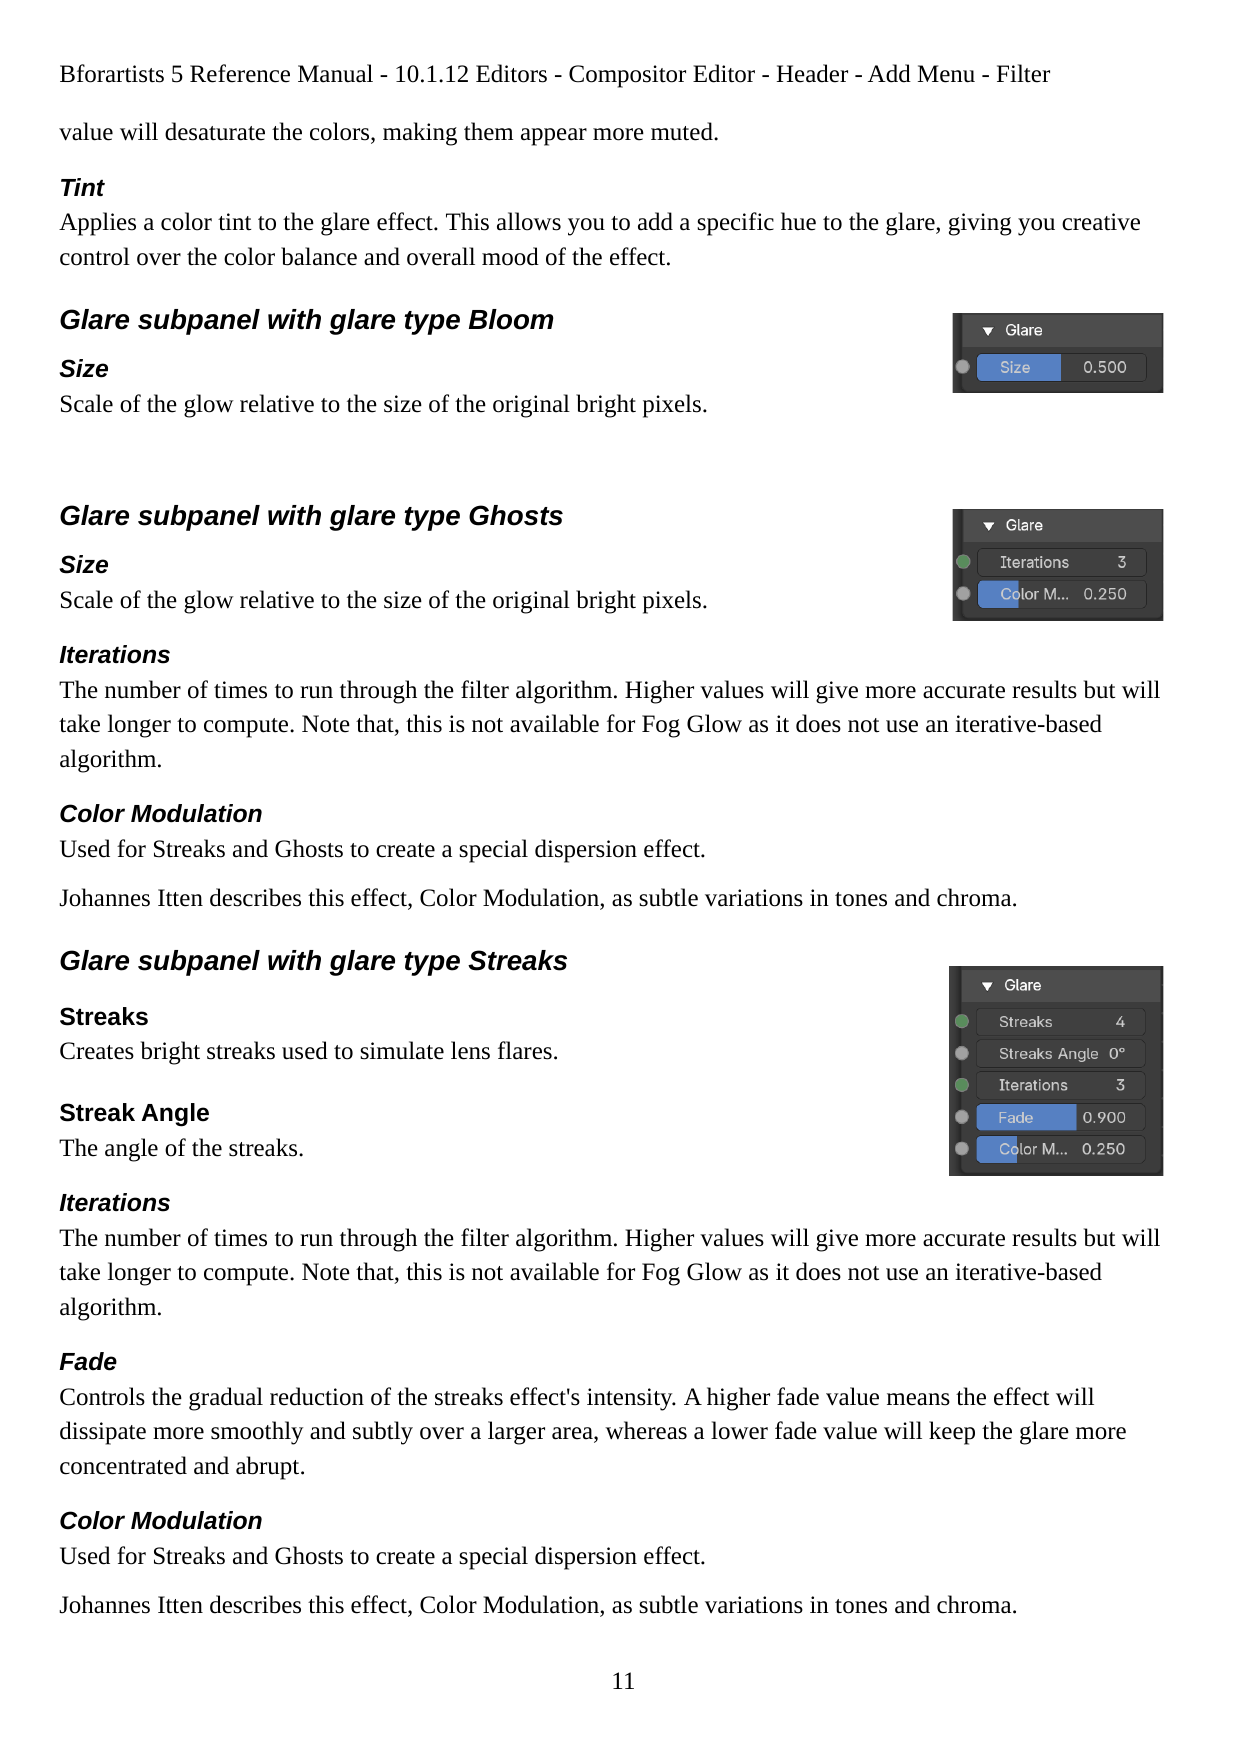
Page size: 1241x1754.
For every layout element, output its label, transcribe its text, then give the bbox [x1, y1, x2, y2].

picture [952, 313, 1164, 393]
subtitle Color Modulation [59, 799, 1181, 828]
text The number of times to run through the filter algorithm. Higher values will give more accurate results but will take longer to compute. Note that, this is not available for Fog Glow as it does not use an iterative-based algorithm. [59, 1223, 1181, 1321]
subtitle Fade [59, 1347, 1181, 1376]
text Scale of the glow relative to the size of the original bright pixels. [59, 389, 1181, 418]
subtitle Color Modulation [59, 1506, 1181, 1535]
subtitle Streaks [59, 1002, 949, 1030]
text The angle of the streaks. [59, 1133, 949, 1161]
subtitle Iterations [59, 640, 1181, 669]
subtitle Glare subpanel with glare type Ghosts [59, 499, 1181, 531]
text Controls the gradual reduction of the streaks effect's intensity. A higher fade value means the effect will dissipate more smoothly and subtly over a larger area, whereas a lower fade value will keep the glare more concentrated and abrupt. [59, 1382, 1181, 1479]
subtitle [1164, 354, 1181, 383]
subtitle Tint [59, 173, 1181, 201]
subtitle [1164, 1002, 1181, 1030]
picture [949, 966, 1164, 1176]
subtitle Size [59, 550, 952, 579]
text Used for Streaks and Ghosts to create a special dispersion effect. [59, 1541, 1181, 1570]
subtitle Streak Angle [59, 1098, 949, 1126]
subtitle [1164, 1098, 1181, 1126]
text value will desaturate the colors, making them appear more muted. [59, 117, 1181, 146]
text Johannes Itten describes this effect, Color Modulation, as subtle variations in tones and chroma. [59, 1590, 1181, 1619]
subtitle Glare subpanel with glare type Bloom [59, 303, 1181, 335]
subtitle [1164, 550, 1181, 579]
text The number of times to run through the filter algorithm. Higher values will give more accurate results but will take longer to compute. Note that, this is not available for Fog Glow as it does not use an iterative-based algorithm. [59, 675, 1181, 773]
text Scale of the glow relative to the size of the original bright pixels. [59, 585, 952, 614]
text Used for Streaks and Ghosts to create a special dispersion effect. [59, 834, 1181, 863]
subtitle Size [59, 354, 952, 383]
subtitle Iterations [59, 1188, 1181, 1217]
text Creates bright streaks used to simulate lens flares. [59, 1036, 949, 1065]
text Johannes Itten describes this effect, Color Modulation, as subtle variations in tones and chroma. [59, 883, 1181, 912]
subtitle Glare subpanel with glare type Streaks [59, 945, 1181, 977]
picture [952, 509, 1164, 621]
text Applies a color tint to the glare effect. This allows you to add a specific hue to the glare, giving you creative control over the color balance and overall mood of the effect. [59, 207, 1181, 271]
